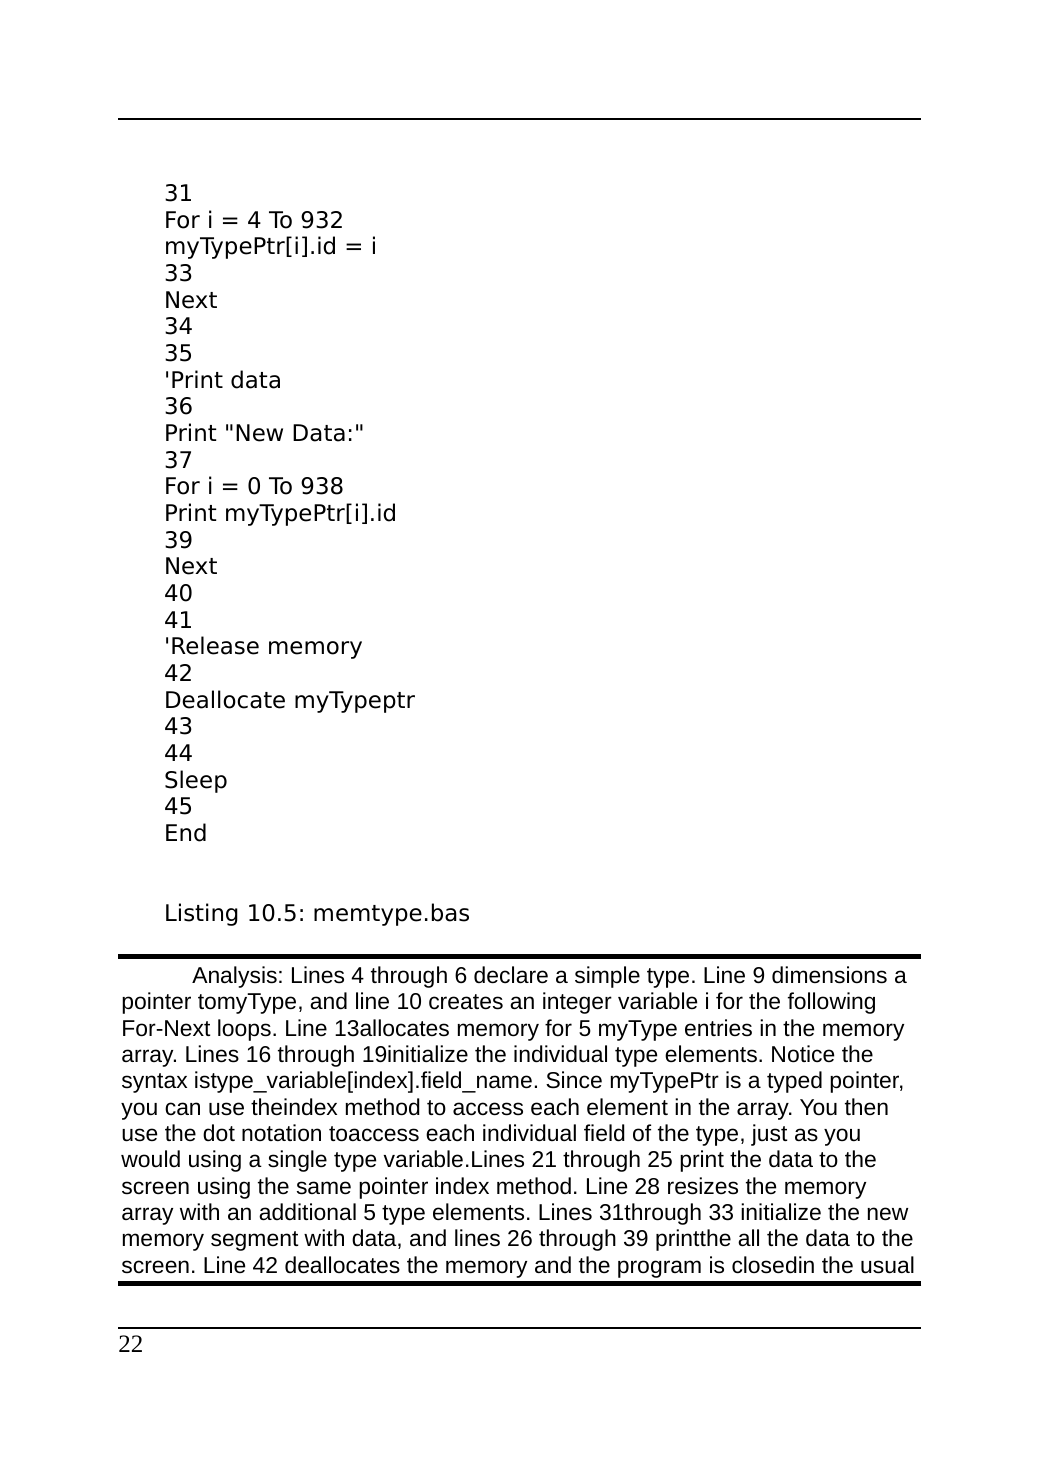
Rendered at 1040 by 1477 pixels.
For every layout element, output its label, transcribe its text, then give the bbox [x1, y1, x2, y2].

text 39 [118, 527, 921, 553]
text 33 [118, 260, 921, 287]
text 41 [118, 607, 921, 633]
text Print myTypePtr[i].id [118, 500, 921, 527]
text Analysis: Lines 4 through 6 declare a simple type. Line 9 dimensions a pointer tomyType, and line 10 creates an integer variable i for the following For-Next loops. Line 13allocates memory for 5 myType entries in the memory array. Lines 16 through 19initialize the individual type elements. Notice the syntax istype_variable[index].field_name. Since myTypePtr is a typed pointer, you can use theindex method to access each element in the array. You then use the dot notation toaccess each individual field of the type, just as you would using a single type variable.Lines 21 through 25 print the data to the screen using the same pointer index method. Line 28 resizes the memory array with an additional 5 type elements. Lines 31through 33 initialize the new memory segment with data, and lines 26 through 39 printthe all the data to the screen. Line 42 deallocates the memory and the program is closedin the usual [118, 959, 921, 1281]
text 36 [118, 393, 921, 420]
text 37 [118, 447, 921, 473]
text 34 [118, 313, 921, 340]
text 40 [118, 580, 921, 607]
text myTypePtr[i].id = i [118, 233, 921, 260]
text 43 [118, 713, 921, 740]
text 45 [118, 793, 921, 820]
text Sleep [118, 767, 921, 793]
text 42 [118, 660, 921, 687]
text Deallocate myTypeptr [118, 687, 921, 713]
text Listing 10.5: memtype.bas [118, 900, 921, 927]
text Next [118, 553, 921, 580]
text 35 [118, 340, 921, 367]
text 'Release memory [118, 633, 921, 660]
text 'Print data [118, 367, 921, 393]
text 31 [118, 180, 921, 207]
text End [118, 820, 921, 847]
text Next [118, 287, 921, 313]
text Print "New Data:" [118, 420, 921, 447]
text 44 [118, 740, 921, 767]
text For i = 0 To 938 [118, 473, 921, 500]
text For i = 4 To 932 [118, 207, 921, 233]
